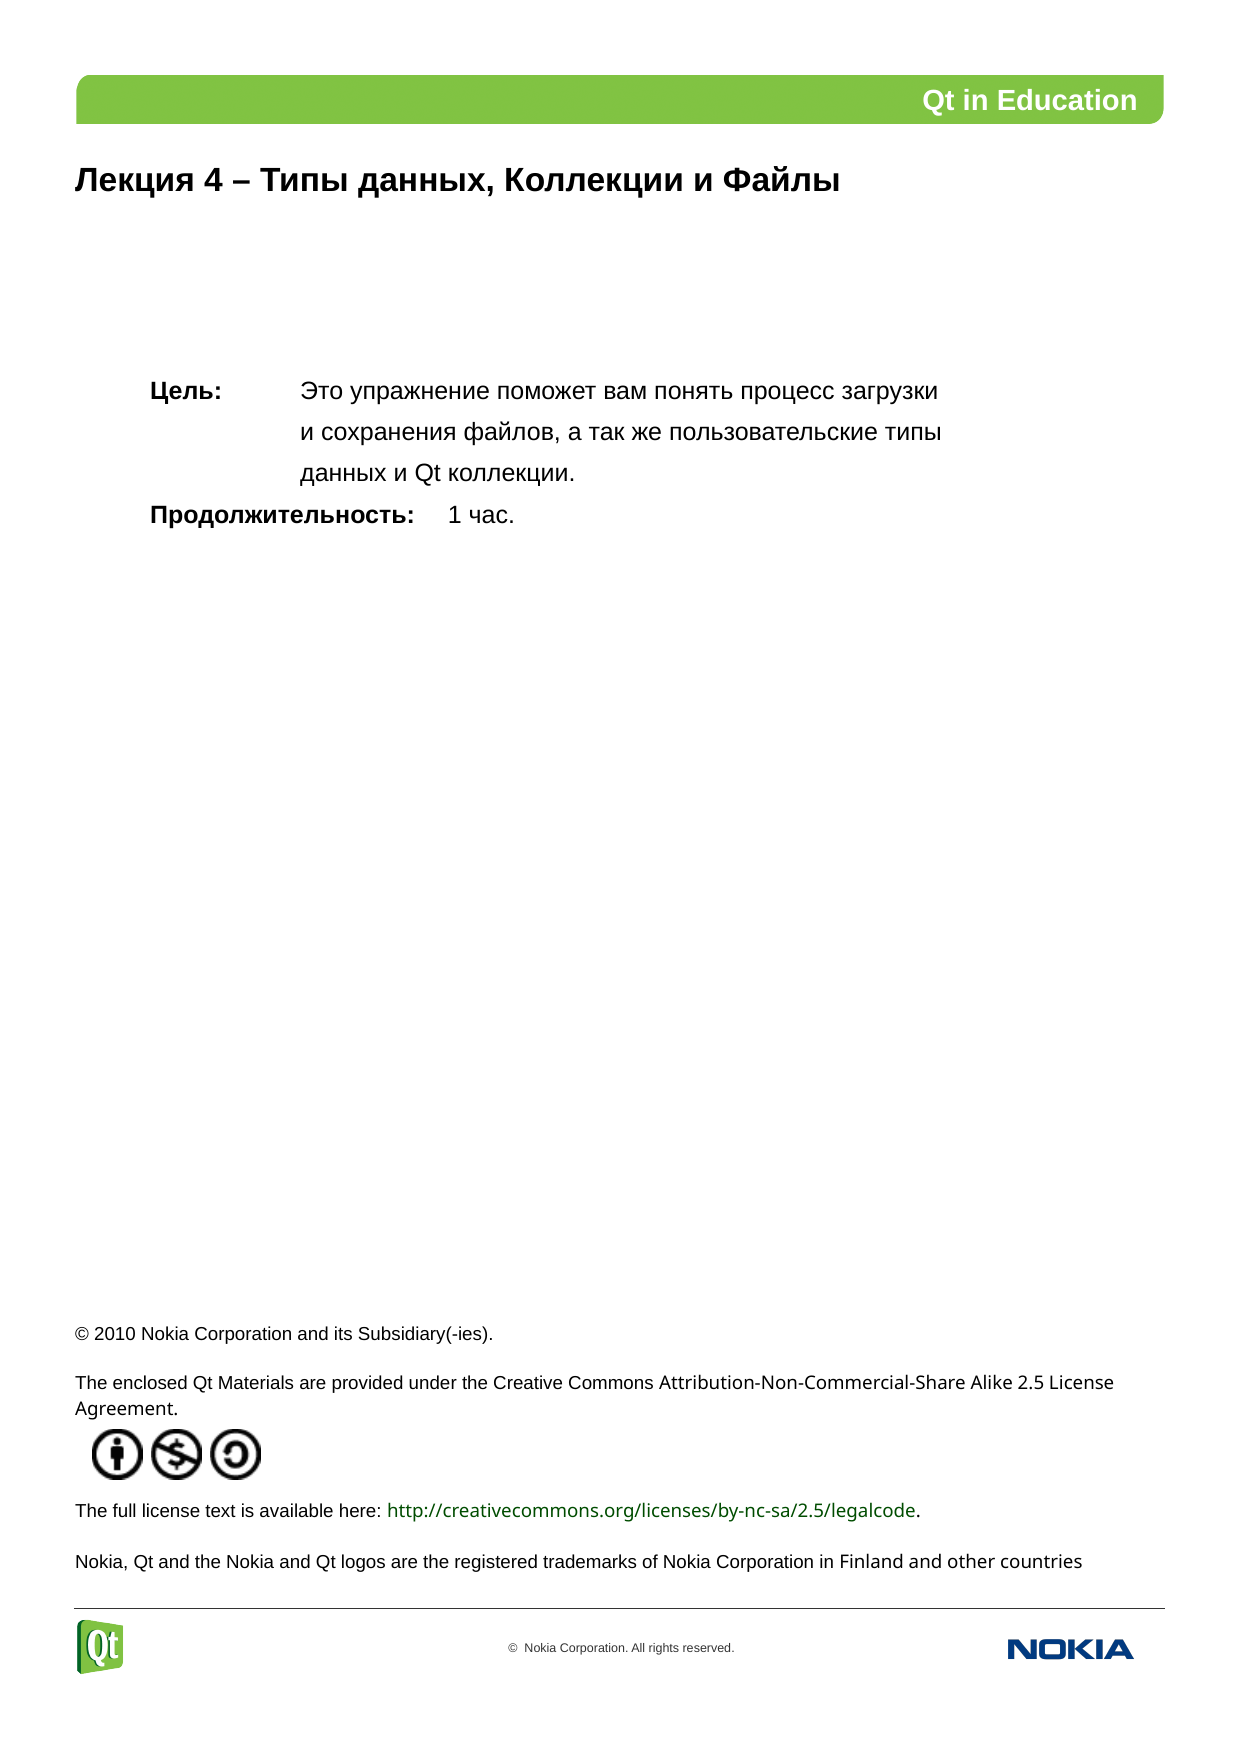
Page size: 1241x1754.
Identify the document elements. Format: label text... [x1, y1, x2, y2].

text и сохранения файлов, а так же пользовательские типы [150, 417, 1090, 446]
subtitle Лекция 4 – Типы данных, Коллекции и Файлы [75, 160, 1165, 199]
text Продолжительность: 1 час. [150, 499, 1090, 528]
text Nokia, Qt and the Nokia and Qt logos are the registered trademarks of Nokia Corporation in Finland and other countries [75, 1548, 1165, 1574]
picture [978, 1610, 1164, 1688]
text The full license text is available here: http://creativecommons.org/licenses/by-nc-sa/2.5/legalcode. [75, 1497, 1165, 1523]
text данных и Qt коллекции. [150, 458, 1090, 487]
text © 2010 Nokia Corporation and its Subsidiary(-ies). [75, 1322, 1165, 1344]
picture [92, 1429, 143, 1480]
picture [76, 75, 1164, 124]
picture [210, 1429, 261, 1480]
text Цель: Это упражнение поможет вам понять процесс загрузки [150, 376, 1090, 405]
picture [73, 1615, 127, 1679]
text The enclosed Qt Materials are provided under the Creative Commons Attribution-Non-Commercial-Share Alike 2.5 License Agreement. [75, 1369, 1165, 1421]
picture [151, 1429, 202, 1480]
